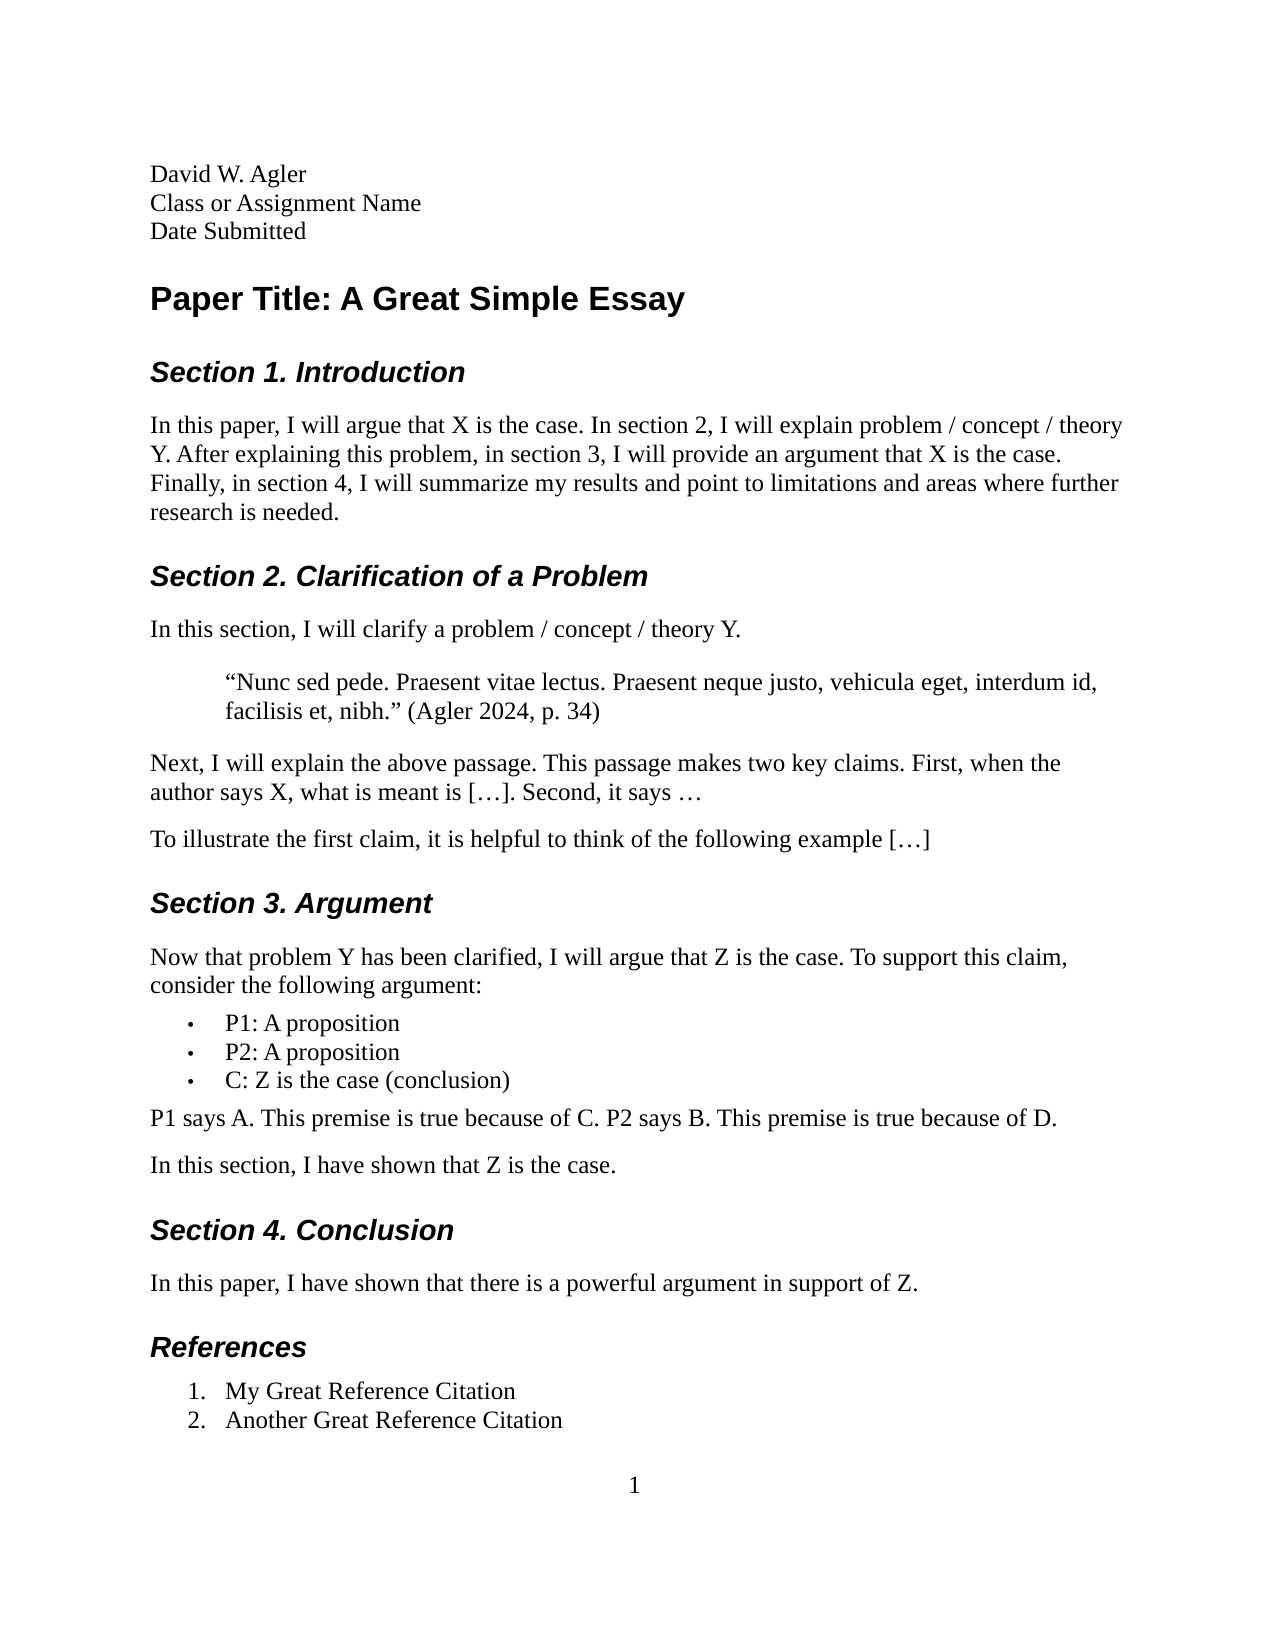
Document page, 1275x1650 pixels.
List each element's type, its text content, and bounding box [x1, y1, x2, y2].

subtitle Section 3. Argument [150, 887, 1125, 920]
list P1: A proposition [187, 1008, 1125, 1037]
text Next, I will explain the above passage. This passage makes two key claims. First, when the author says X, what is meant is […]. Second, it says … [150, 748, 1125, 806]
subtitle Section 2. Clarification of a Problem [150, 559, 1125, 593]
text In this paper, I have shown that there is a powerful argument in support of Z. [150, 1268, 1125, 1296]
text “Nunc sed pede. Praesent vitae lectus. Praesent neque justo, vehicula eget, interdum id, facilisis et, nibh.” (Agler 2024, p. 34) [225, 667, 1125, 724]
subtitle Section 1. Introduction [150, 355, 1125, 389]
subtitle Paper Title: A Great Simple Essay [150, 279, 1125, 318]
text In this paper, I will argue that X is the case. In section 2, I will explain problem / concept / theory Y. After explaining this problem, in section 3, I will provide an argument that X is the case. Finally, in section 4, I will summarize my results and point to limitations and areas where further research is needed. [150, 410, 1125, 525]
list My Great Reference Citation [187, 1376, 1125, 1405]
text P1 says A. This premise is true because of C. P2 says B. This premise is true because of D. [150, 1103, 1125, 1132]
list Another Great Reference Citation [187, 1405, 1125, 1434]
text David W. Agler Class or Assignment Name Date Submitted [150, 159, 1125, 245]
text Now that problem Y has been clarified, I will argue that Z is the case. To support this claim, consider the following argument: [150, 942, 1125, 999]
list C: Z is the case (conclusion) [187, 1066, 1125, 1094]
list P2: A proposition [187, 1037, 1125, 1066]
text In this section, I will clarify a problem / concept / theory Y. [150, 614, 1125, 643]
subtitle Section 4. Conclusion [150, 1213, 1125, 1246]
text To illustrate the first claim, it is helpful to think of the following example […] [150, 824, 1125, 853]
subtitle References [150, 1330, 1125, 1364]
text In this section, I have shown that Z is the case. [150, 1150, 1125, 1179]
